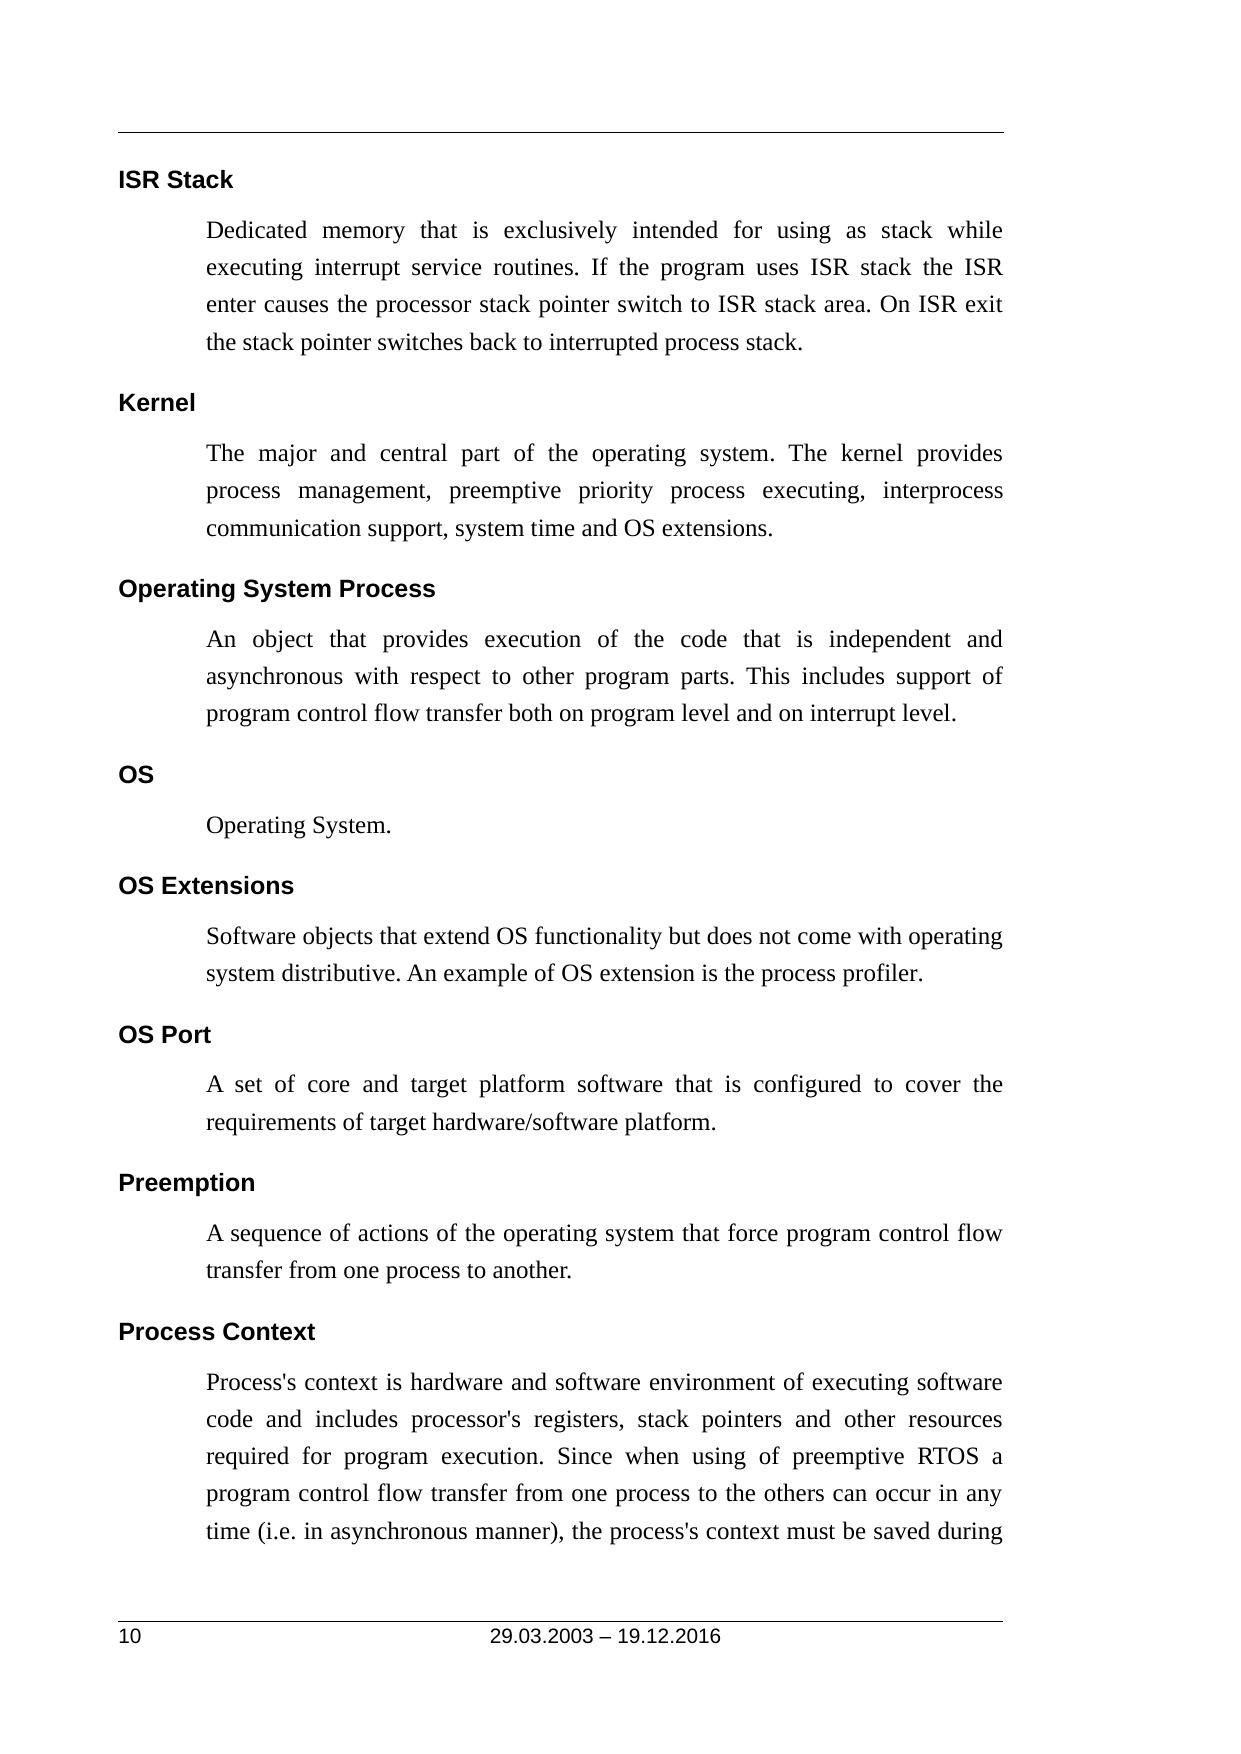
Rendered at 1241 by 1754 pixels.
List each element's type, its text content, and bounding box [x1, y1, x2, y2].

text An object that provides execution of the code that is independent and asynchronous with respect to other program parts. This includes support of program control flow transfer both on program level and on interrupt level. [206, 624, 1004, 727]
text Dedicated memory that is exclusively intended for using as stack while executing interrupt service routines. If the program uses ISR stack the ISR enter causes the processor stack pointer switch to ISR stack area. On ISR exit the stack pointer switches back to interrupted process stack. [206, 215, 1004, 356]
text Kernel [118, 388, 1004, 417]
text Operating System Process [118, 574, 1004, 603]
text A sequence of actions of the operating system that force program control flow transfer from one process to another. [206, 1218, 1004, 1284]
text Software objects that extend OS functionality but does not come with operating system distributive. An example of OS extension is the process profiler. [206, 921, 1004, 987]
text OS [118, 760, 1004, 789]
text Process's context is hardware and software environment of executing software code and includes processor's registers, stack pointers and other resources required for program execution. Since when using of preemptive RTOS a program control flow transfer from one process to the others can occur in any time (i.e. in asynchronous manner), the process's context must be saved during [206, 1367, 1004, 1544]
text The major and central part of the operating system. The kernel provides process management, preemptive priority process executing, interprocess communication support, system time and OS extensions. [206, 438, 1004, 541]
text A set of core and target platform software that is configured to cover the requirements of target hardware/software platform. [206, 1069, 1004, 1136]
text Operating System. [206, 810, 1004, 838]
text OS Extensions [118, 871, 1004, 900]
text ISR Stack [118, 165, 1004, 194]
text Process Context [118, 1317, 1004, 1346]
text OS Port [118, 1020, 1004, 1048]
text Preemption [118, 1168, 1004, 1197]
